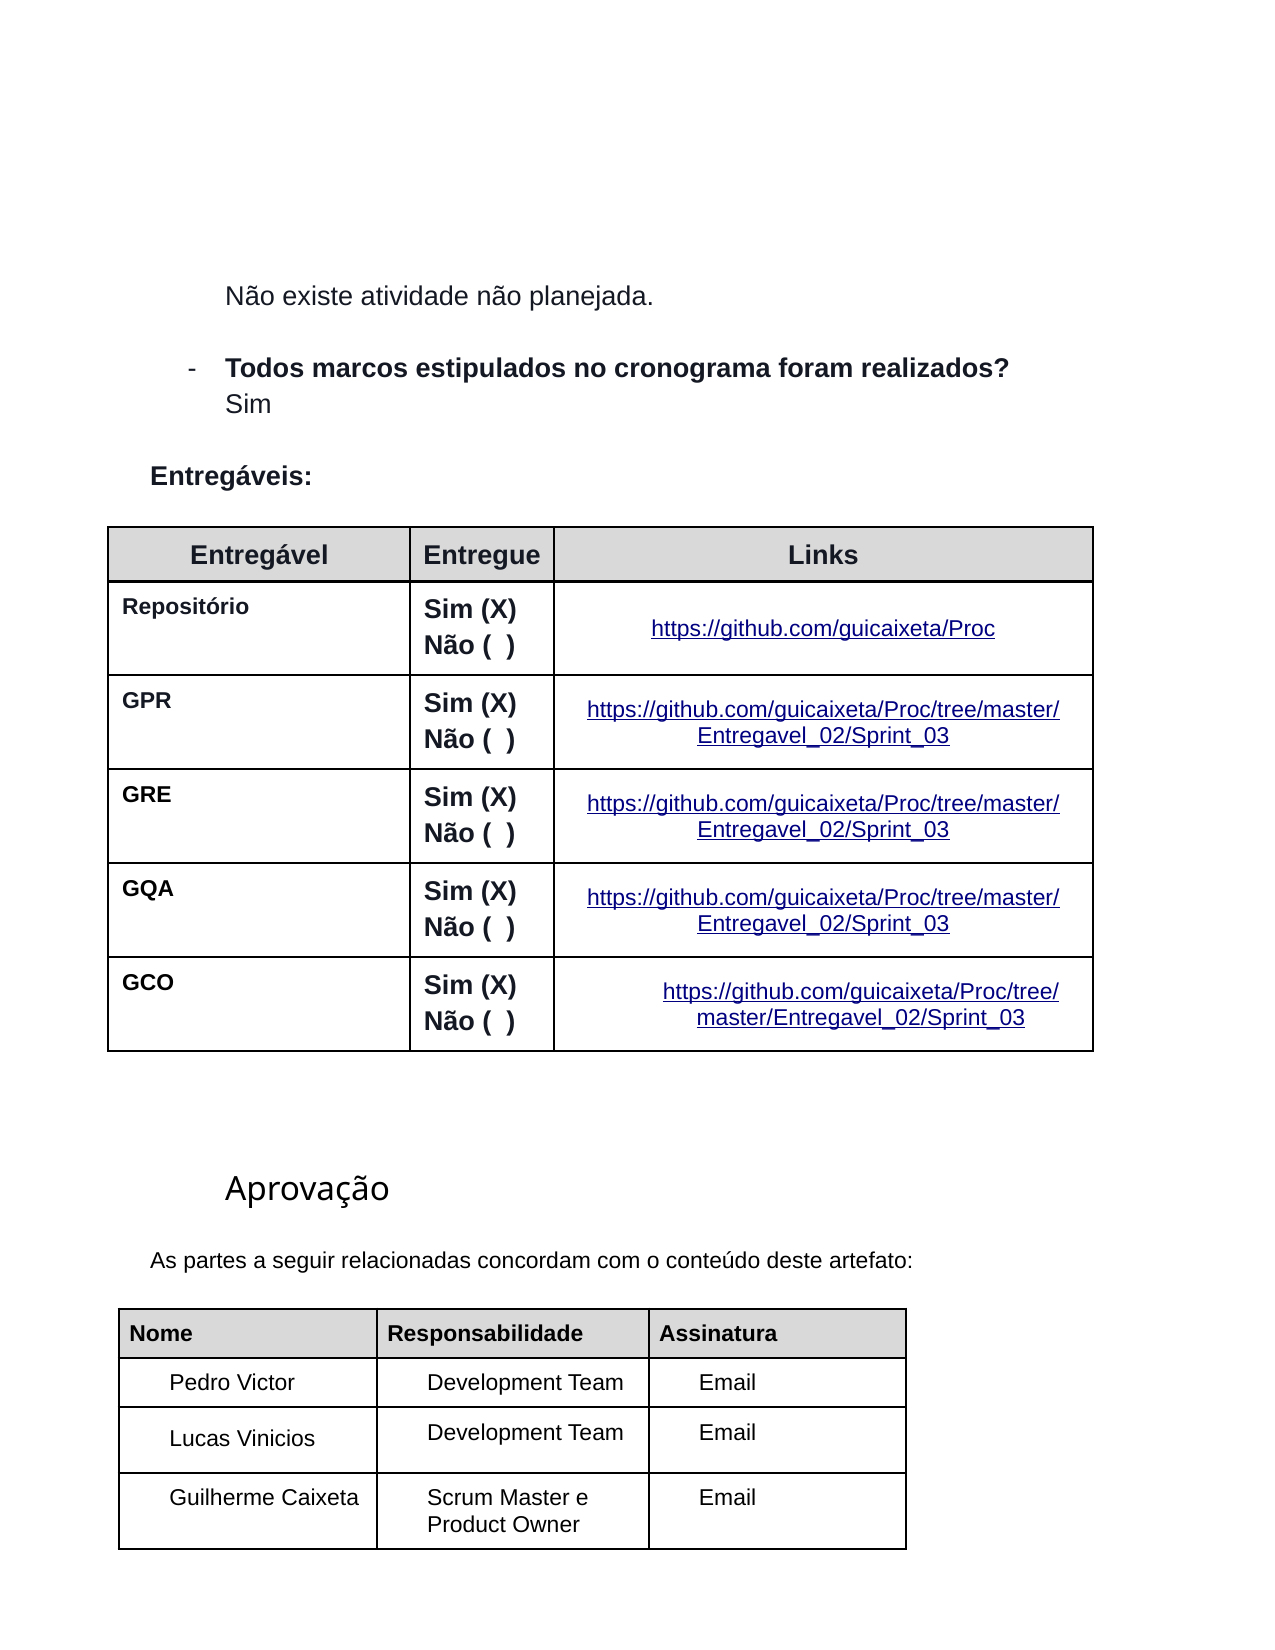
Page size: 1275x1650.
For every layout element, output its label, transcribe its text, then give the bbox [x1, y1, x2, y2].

table_cell https://github.com/guicaixeta/Proc/tree/master/Entregavel_02/Sprint_03 [555, 770, 1092, 862]
text - Todos marcos estipulados no cronograma foram realizados? [150, 352, 1125, 383]
table_cell Sim (X) Não ( ) [411, 770, 553, 862]
text Não existe atividade não planejada. [150, 280, 1125, 312]
table_cell Email [650, 1408, 905, 1472]
table_header Entregue [411, 528, 553, 580]
table_cell Development Team [378, 1359, 648, 1406]
table_cell Sim (X) Não ( ) [411, 676, 553, 768]
table_cell https://github.com/guicaixeta/Proc [555, 583, 1092, 674]
table_cell GQA [109, 864, 409, 956]
table_header Nome [120, 1310, 376, 1357]
table_cell GRE [109, 770, 409, 862]
table_cell Repositório [109, 583, 409, 674]
table_cell Pedro Victor [120, 1359, 376, 1406]
table_cell Scrum Master e Product Owner [378, 1474, 648, 1547]
text Sim [150, 388, 1125, 419]
table_header Assinatura [650, 1310, 905, 1357]
table_cell Email [650, 1359, 905, 1406]
table_cell GPR [109, 676, 409, 768]
table_header Entregável [109, 528, 409, 580]
text Entregáveis: [150, 460, 1125, 491]
table_cell GCO [109, 958, 409, 1050]
table_header Responsabilidade [378, 1310, 648, 1357]
subtitle Aprovação [225, 1165, 1125, 1210]
table_cell Sim (X) Não ( ) [411, 583, 553, 674]
table_cell https://github.com/guicaixeta/Proc/tree/master/Entregavel_02/Sprint_03 [555, 864, 1092, 956]
table_cell Guilherme Caixeta [120, 1474, 376, 1547]
table_cell https://github.com/guicaixeta/Proc/tree/master/Entregavel_02/Sprint_03 [555, 676, 1092, 768]
table_cell Sim (X) Não ( ) [411, 958, 553, 1050]
table_header Links [555, 528, 1092, 580]
table_cell Email [650, 1474, 905, 1547]
table_cell Sim (X) Não ( ) [411, 864, 553, 956]
table_cell Development Team [378, 1408, 648, 1472]
table_cell https://github.com/guicaixeta/Proc/tree/master/Entregavel_02/Sprint_03 [555, 958, 1092, 1050]
text As partes a seguir relacionadas concordam com o conteúdo deste artefato: [150, 1247, 1125, 1273]
table_cell Lucas Vinicios [120, 1408, 376, 1472]
